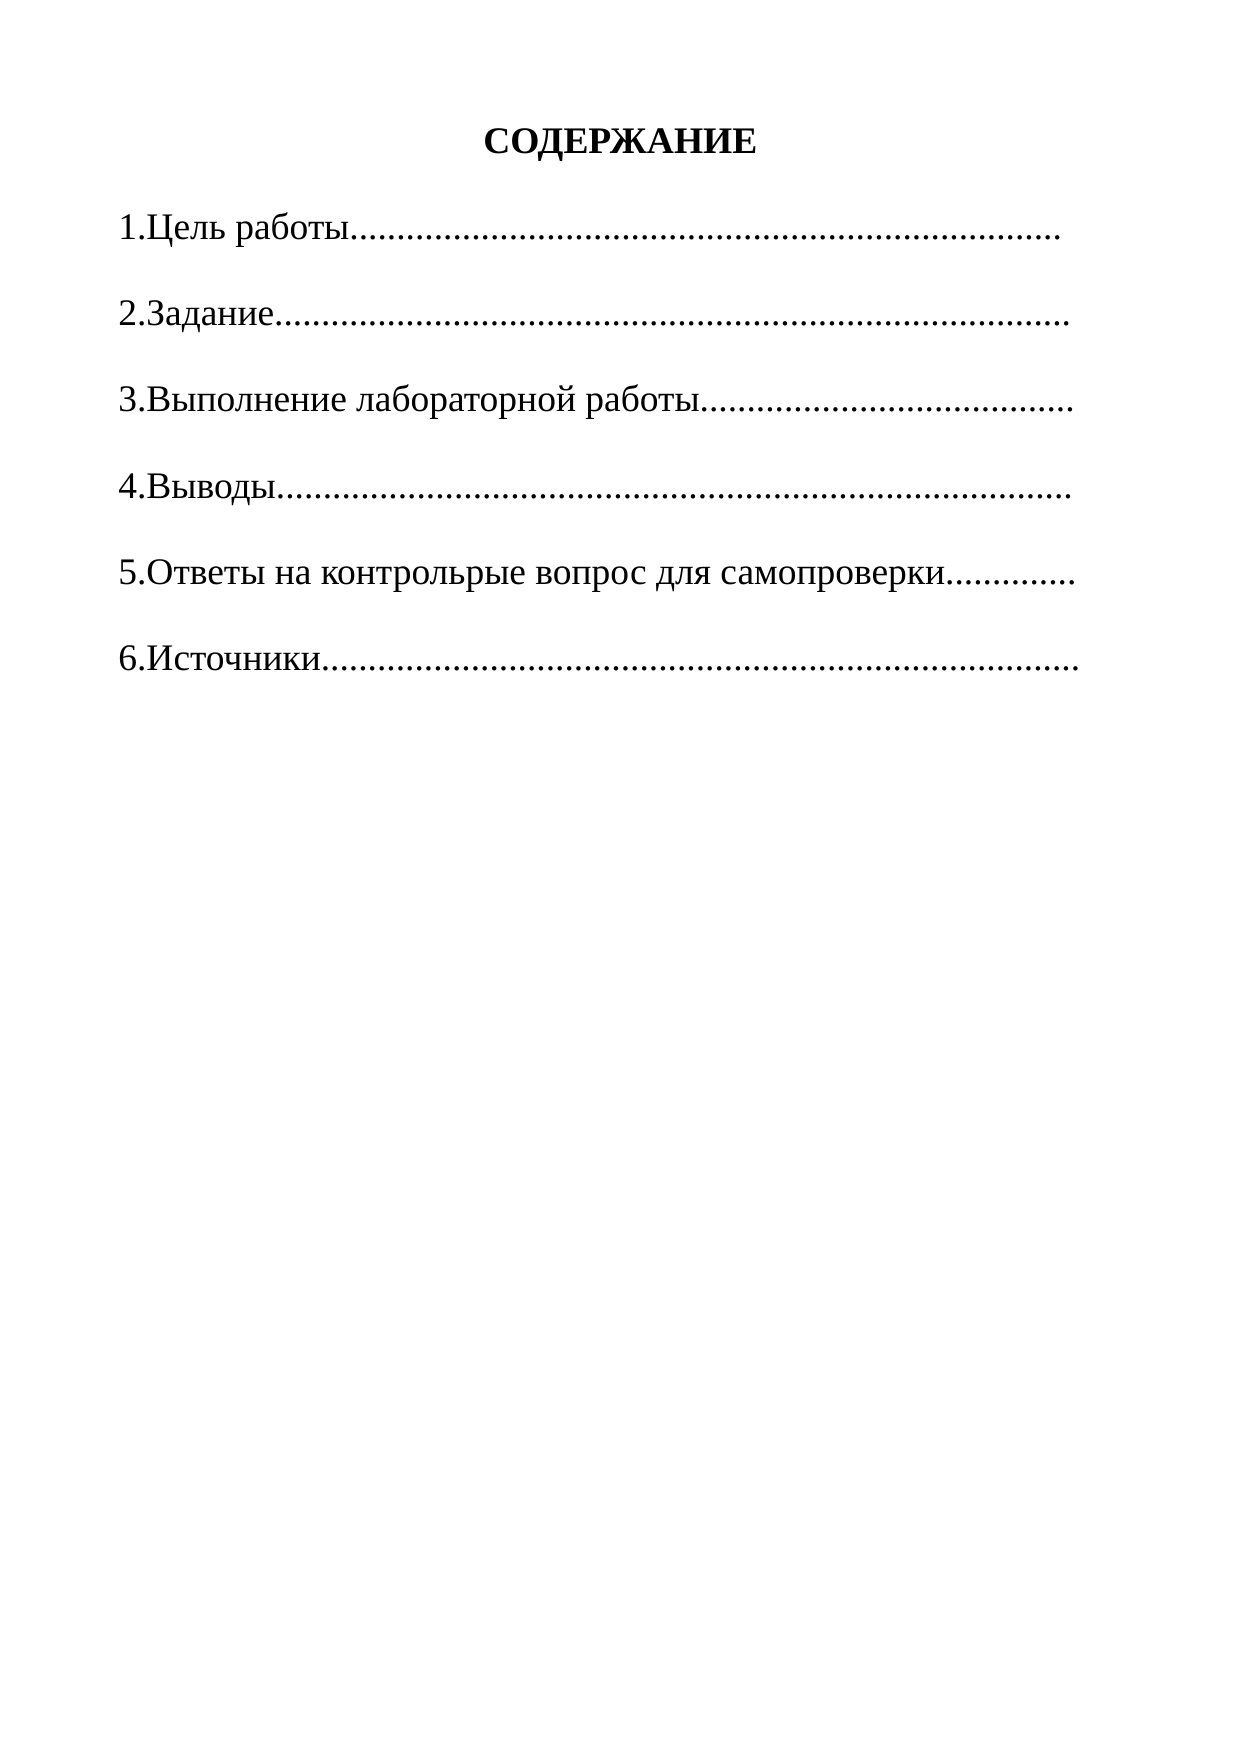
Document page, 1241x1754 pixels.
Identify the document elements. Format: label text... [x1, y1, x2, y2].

text 1.Цель работы............................................................................ [118, 204, 1122, 247]
text 2.Задание..................................................................................... [118, 291, 1122, 334]
text СОДЕРЖАНИЕ [118, 118, 1122, 161]
text 4.Выводы..................................................................................... [118, 463, 1122, 506]
text 5.Ответы на контрольрые вопрос для самопроверки.............. [118, 549, 1122, 592]
text 6.Источники................................................................................. [118, 636, 1122, 679]
text 3.Выполнение лабораторной работы........................................ [118, 377, 1122, 420]
